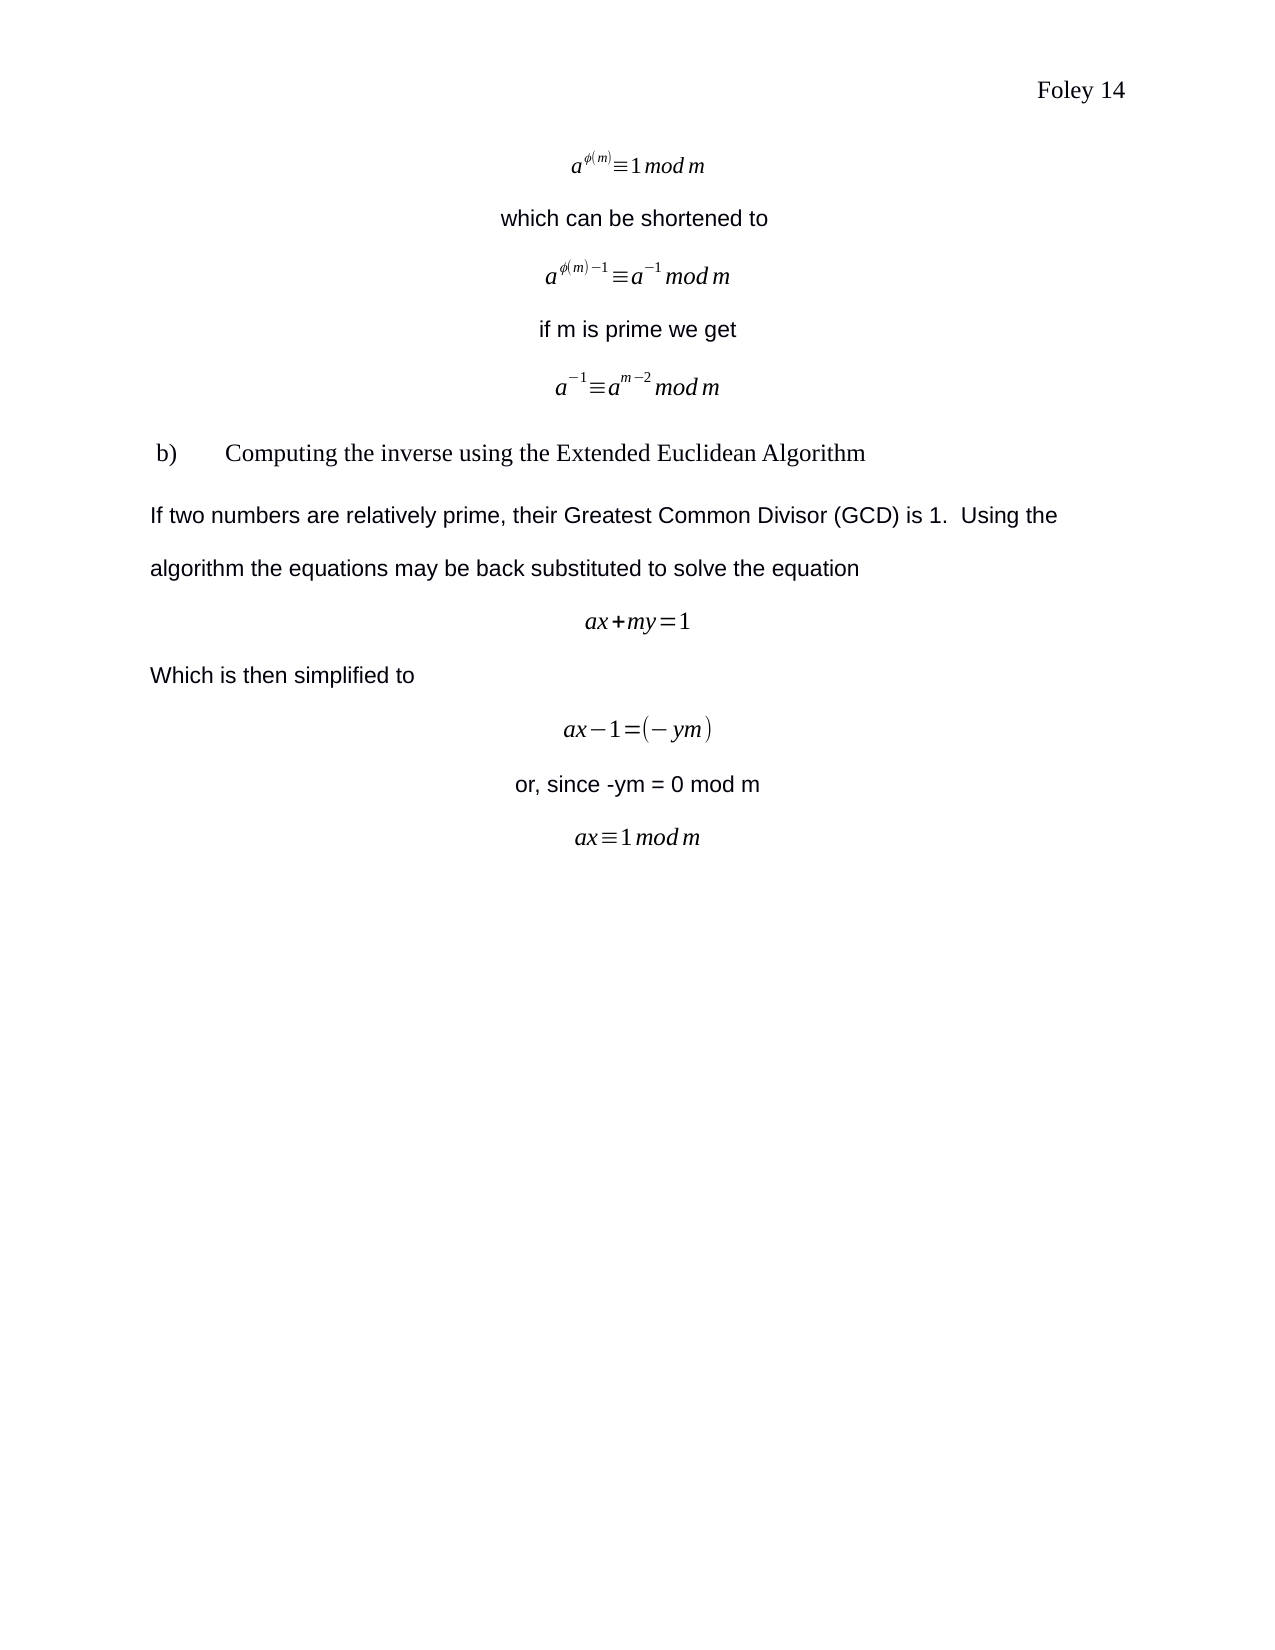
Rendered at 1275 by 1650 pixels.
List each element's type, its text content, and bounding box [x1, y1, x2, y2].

subtitle Computing the inverse using the Extended Euclidean Algorithm [150, 438, 1125, 467]
text If two numbers are relatively prime, their Greatest Common Divisor (GCD) is 1. Using the algorithm the equations may be back substituted to solve the equation [150, 502, 1125, 581]
text which can be shortened to [150, 205, 1125, 232]
text Which is then simplified to [150, 662, 1125, 688]
text if m is prime we get [150, 316, 1125, 342]
text or, since -ym = 0 mod m [150, 771, 1125, 797]
